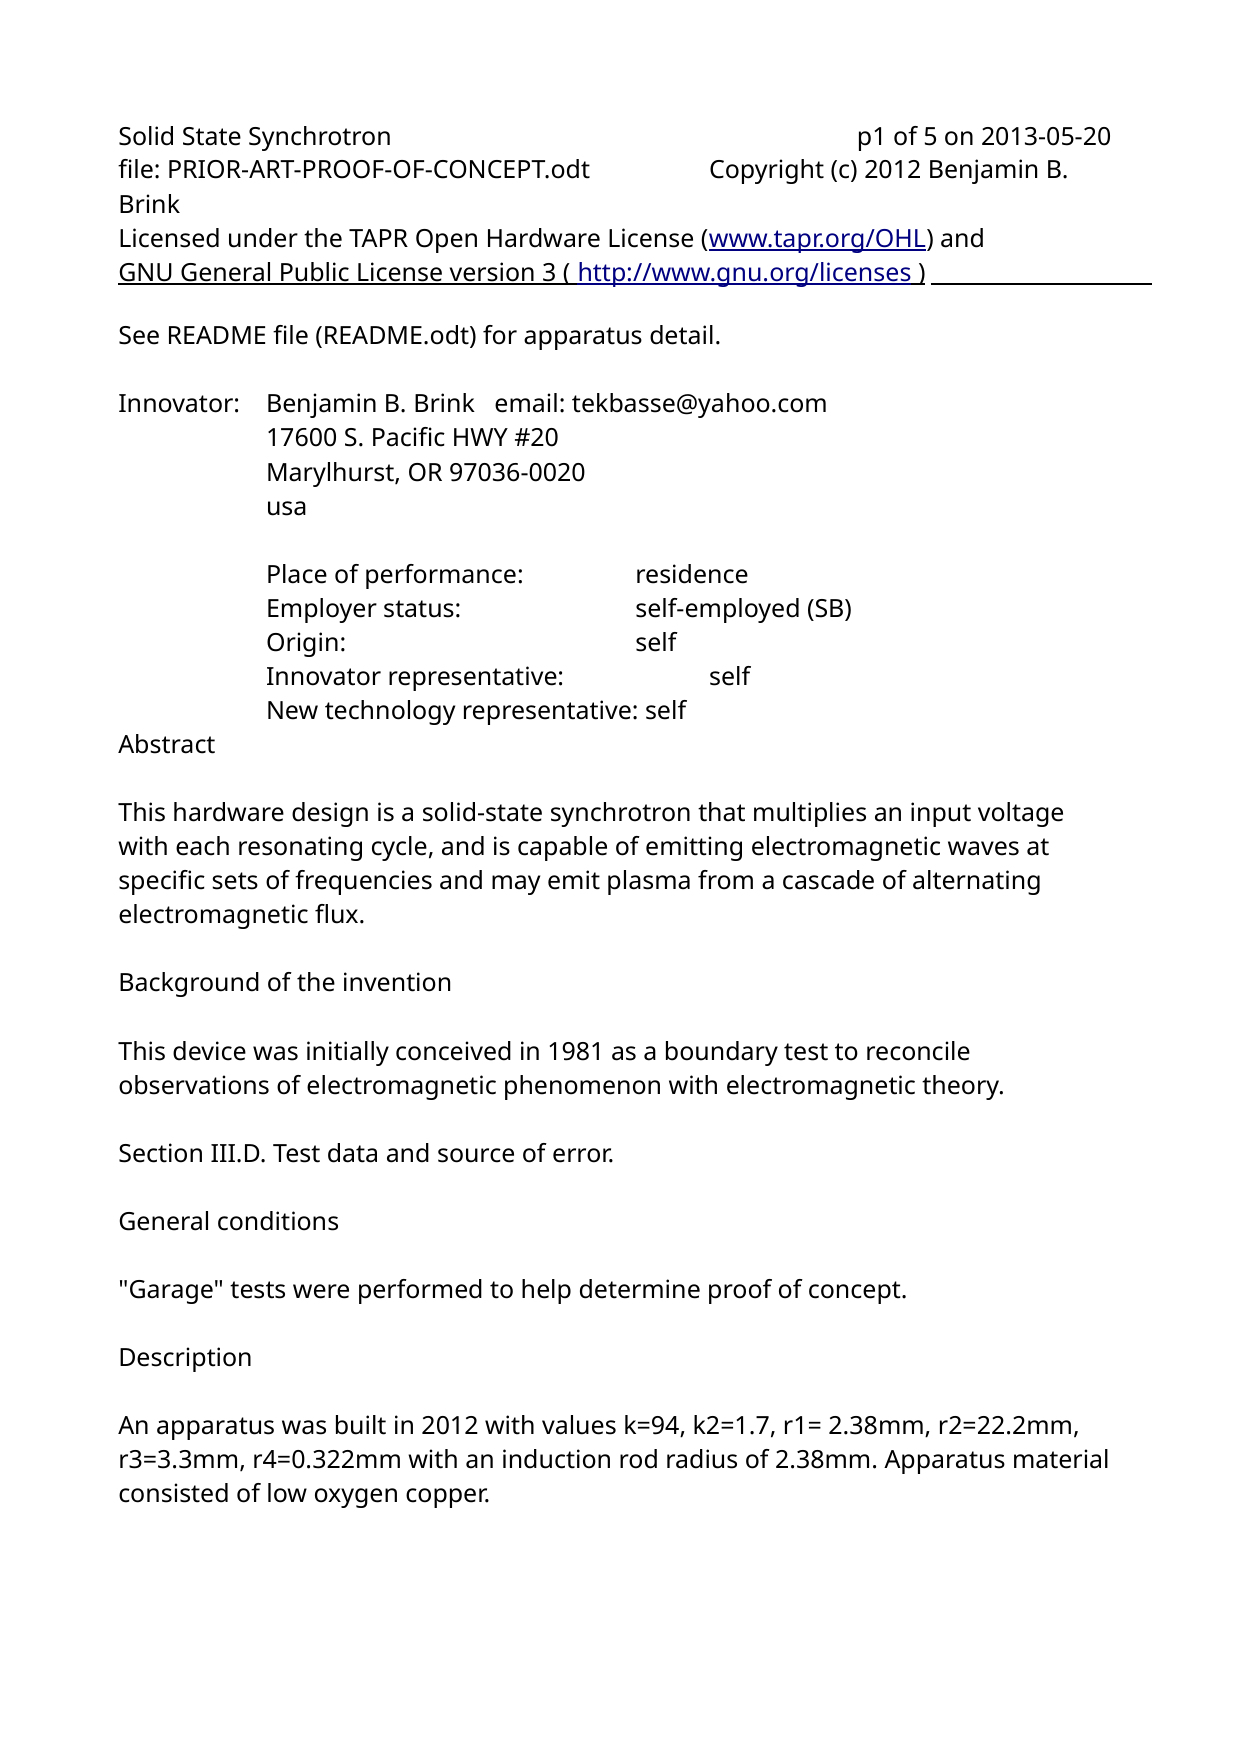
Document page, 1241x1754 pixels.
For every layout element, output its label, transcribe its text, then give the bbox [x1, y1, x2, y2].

text Background of the invention [118, 965, 1122, 999]
text Section III.D. Test data and source of error. [118, 1135, 1122, 1169]
text Origin: self [118, 624, 1122, 658]
text 17600 S. Pacific HWY #20 [118, 420, 1122, 454]
text Marylhurst, OR 97036-0020 [118, 454, 1122, 488]
text "Garage" tests were performed to help determine proof of concept. [118, 1272, 1122, 1306]
text Innovator: Benjamin B. Brink email: tekbasse@yahoo.com [118, 386, 1122, 420]
text Abstract [118, 727, 1122, 761]
text This hardware design is a solid-state synchrotron that multiplies an input voltage with each resonating cycle, and is capable of emitting electromagnetic waves at specific sets of frequencies and may emit plasma from a cascade of alternating electromagnetic flux. [118, 795, 1122, 931]
text Innovator representative: self [118, 658, 1122, 693]
text An apparatus was built in 2012 with values k=94, k2=1.7, r1= 2.38mm, r2=22.2mm, r3=3.3mm, r4=0.322mm with an induction rod radius of 2.38mm. Apparatus material consisted of low oxygen copper. [118, 1408, 1122, 1510]
text usa [118, 488, 1122, 522]
text See README file (README.odt) for apparatus detail. [118, 318, 1122, 352]
text Place of performance: residence [118, 556, 1122, 590]
text General conditions [118, 1203, 1122, 1238]
text This device was initially conceived in 1981 as a boundary test to reconcile observations of electromagnetic phenomenon with electromagnetic theory. [118, 1033, 1122, 1101]
text New technology representative: self [118, 693, 1122, 727]
text Description [118, 1340, 1122, 1374]
text Employer status: self-employed (SB) [118, 590, 1122, 624]
